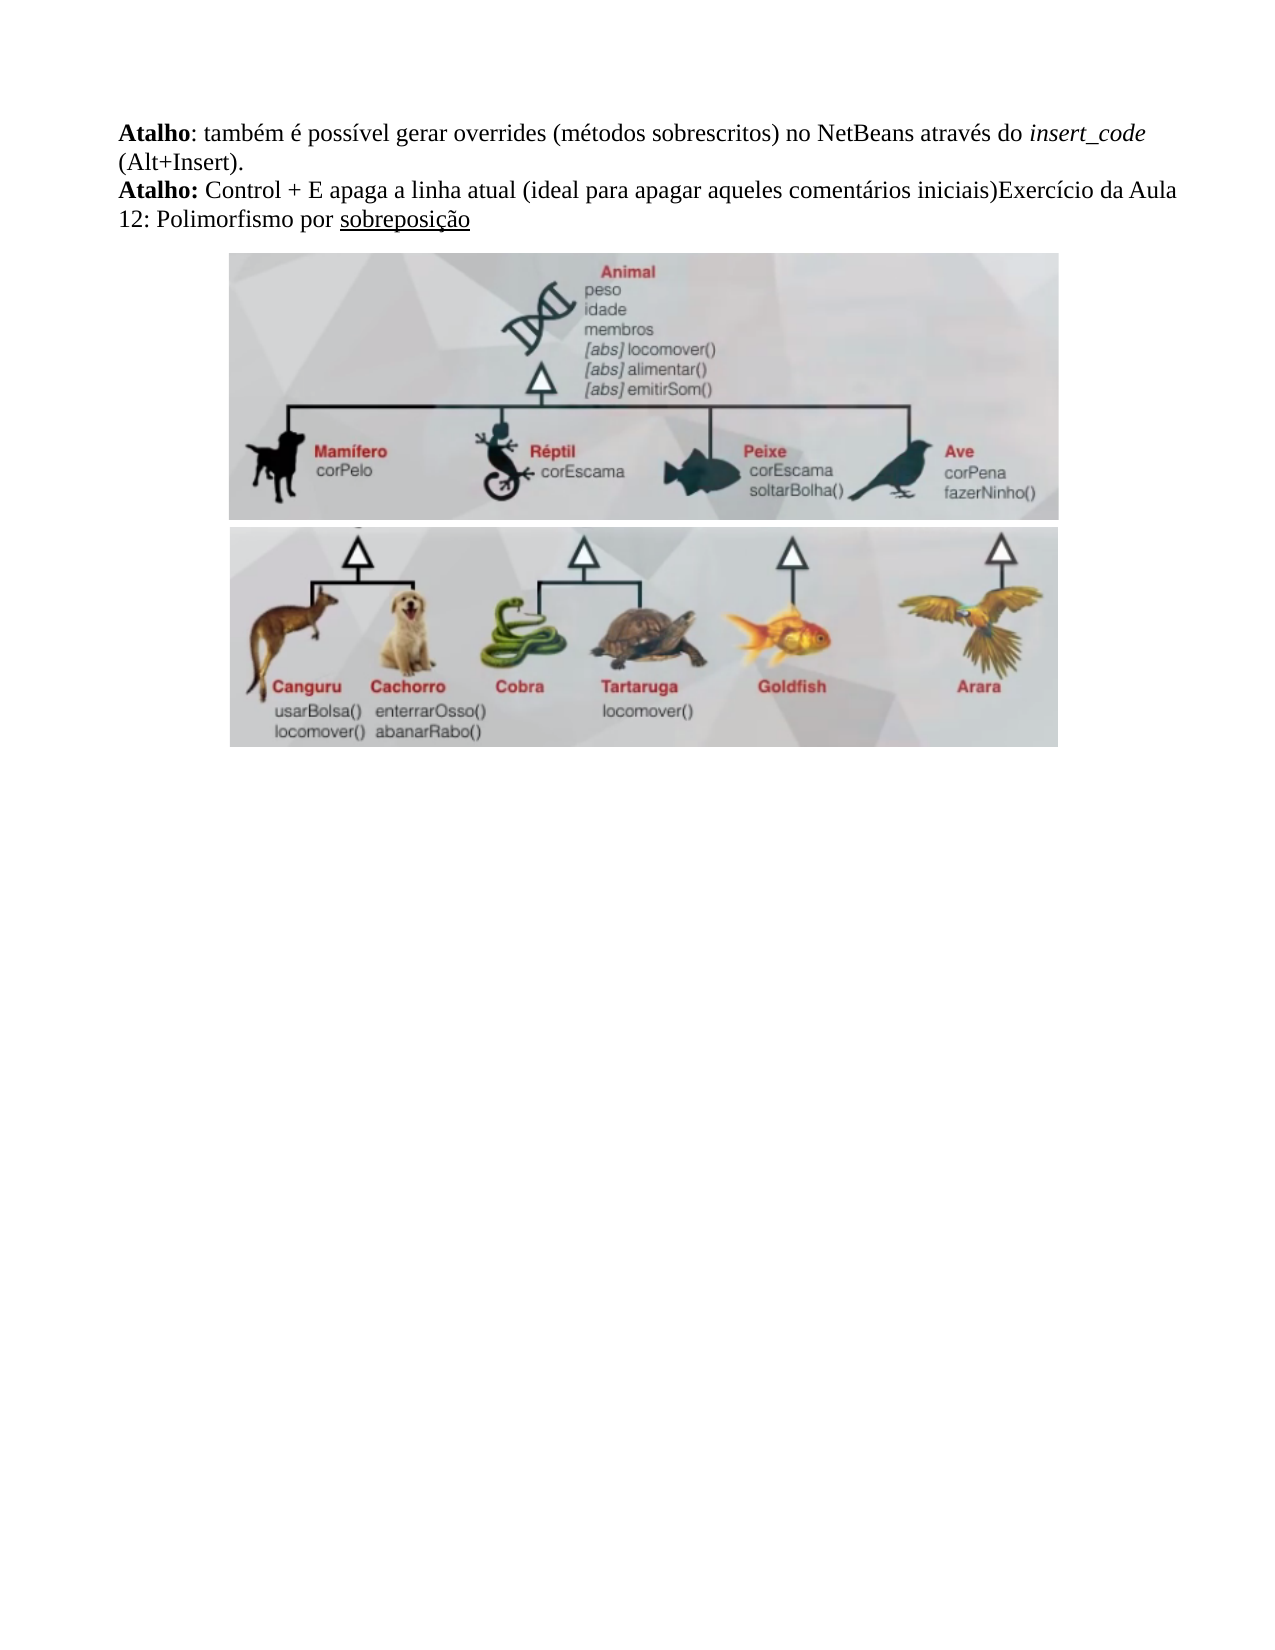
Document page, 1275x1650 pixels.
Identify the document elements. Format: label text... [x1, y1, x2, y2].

text Atalho: também é possível gerar overrides (métodos sobrescritos) no NetBeans através do insert_code (Alt+Insert). Atalho: Control + E apaga a linha atual (ideal para apagar aqueles comentários iniciais)Exercício da Aula 12: Polimorfismo por sobreposição [118, 118, 1210, 233]
picture [228, 253, 1059, 520]
picture [229, 527, 1058, 747]
